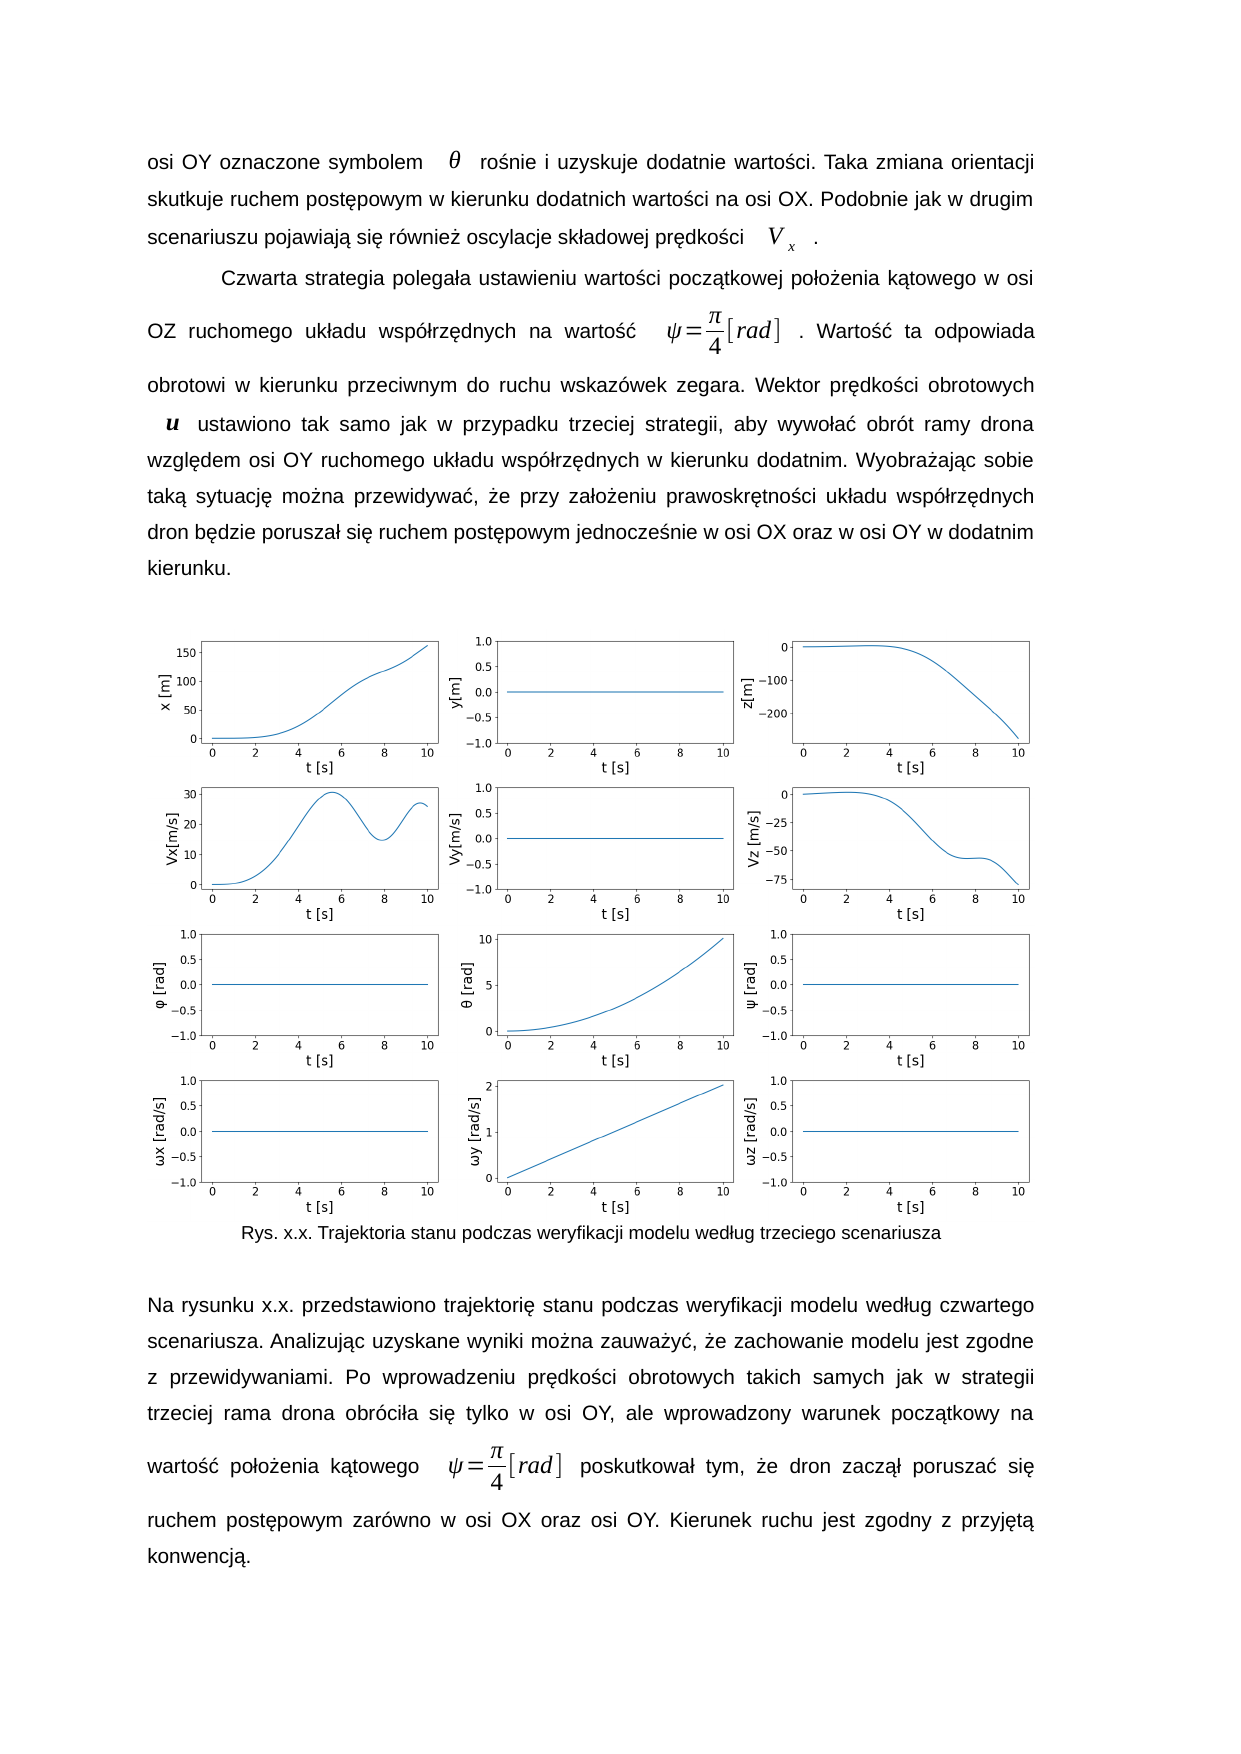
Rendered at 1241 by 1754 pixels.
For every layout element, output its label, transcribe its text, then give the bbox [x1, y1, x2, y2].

picture [147, 629, 1035, 1222]
text Czwarta strategia polegała ustawieniu wartości początkowej położenia kątowego w osi OZ ruchomego układu współrzędnych na wartość . Wartość ta odpowiada obrotowi w kierunku przeciwnym do ruchu wskazówek zegara. Wektor prędkości obrotowych ustawiono tak samo jak w przypadku trzeciej strategii, aby wywołać obrót ramy drona względem osi OY ruchomego układu współrzędnych w kierunku dodatnim. Wyobrażając sobie taką sytuację można przewidywać, że przy założeniu prawoskrętności układu współrzędnych dron będzie poruszał się ruchem postępowym jednocześnie w osi OX oraz w osi OY w dodatnim kierunku. [147, 266, 1035, 580]
text [147, 617, 1035, 629]
text osi OY oznaczone symbolem rośnie i uzyskuje dodatnie wartości. Taka zmiana orientacji skutkuje ruchem postępowym w kierunku dodatnich wartości na osi OX. Podobnie jak w drugim scenariuszu pojawiają się również oscylacje składowej prędkości . [147, 147, 1035, 254]
text Rys. x.x. Trajektoria stanu podczas weryfikacji modelu według trzeciego scenariusza [147, 1222, 1035, 1243]
text Na rysunku x.x. przedstawiono trajektorię stanu podczas weryfikacji modelu według czwartego scenariusza. Analizując uzyskane wyniki można zauważyć, że zachowanie modelu jest zgodne z przewidywaniami. Po wprowadzeniu prędkości obrotowych takich samych jak w strategii trzeciej rama drona obróciła się tylko w osi OY, ale wprowadzony warunek początkowy na wartość położenia kątowego poskutkował tym, że dron zaczął poruszać się ruchem postępowym zarówno w osi OX oraz osi OY. Kierunek ruchu jest zgodny z przyjętą konwencją. [147, 1293, 1035, 1568]
